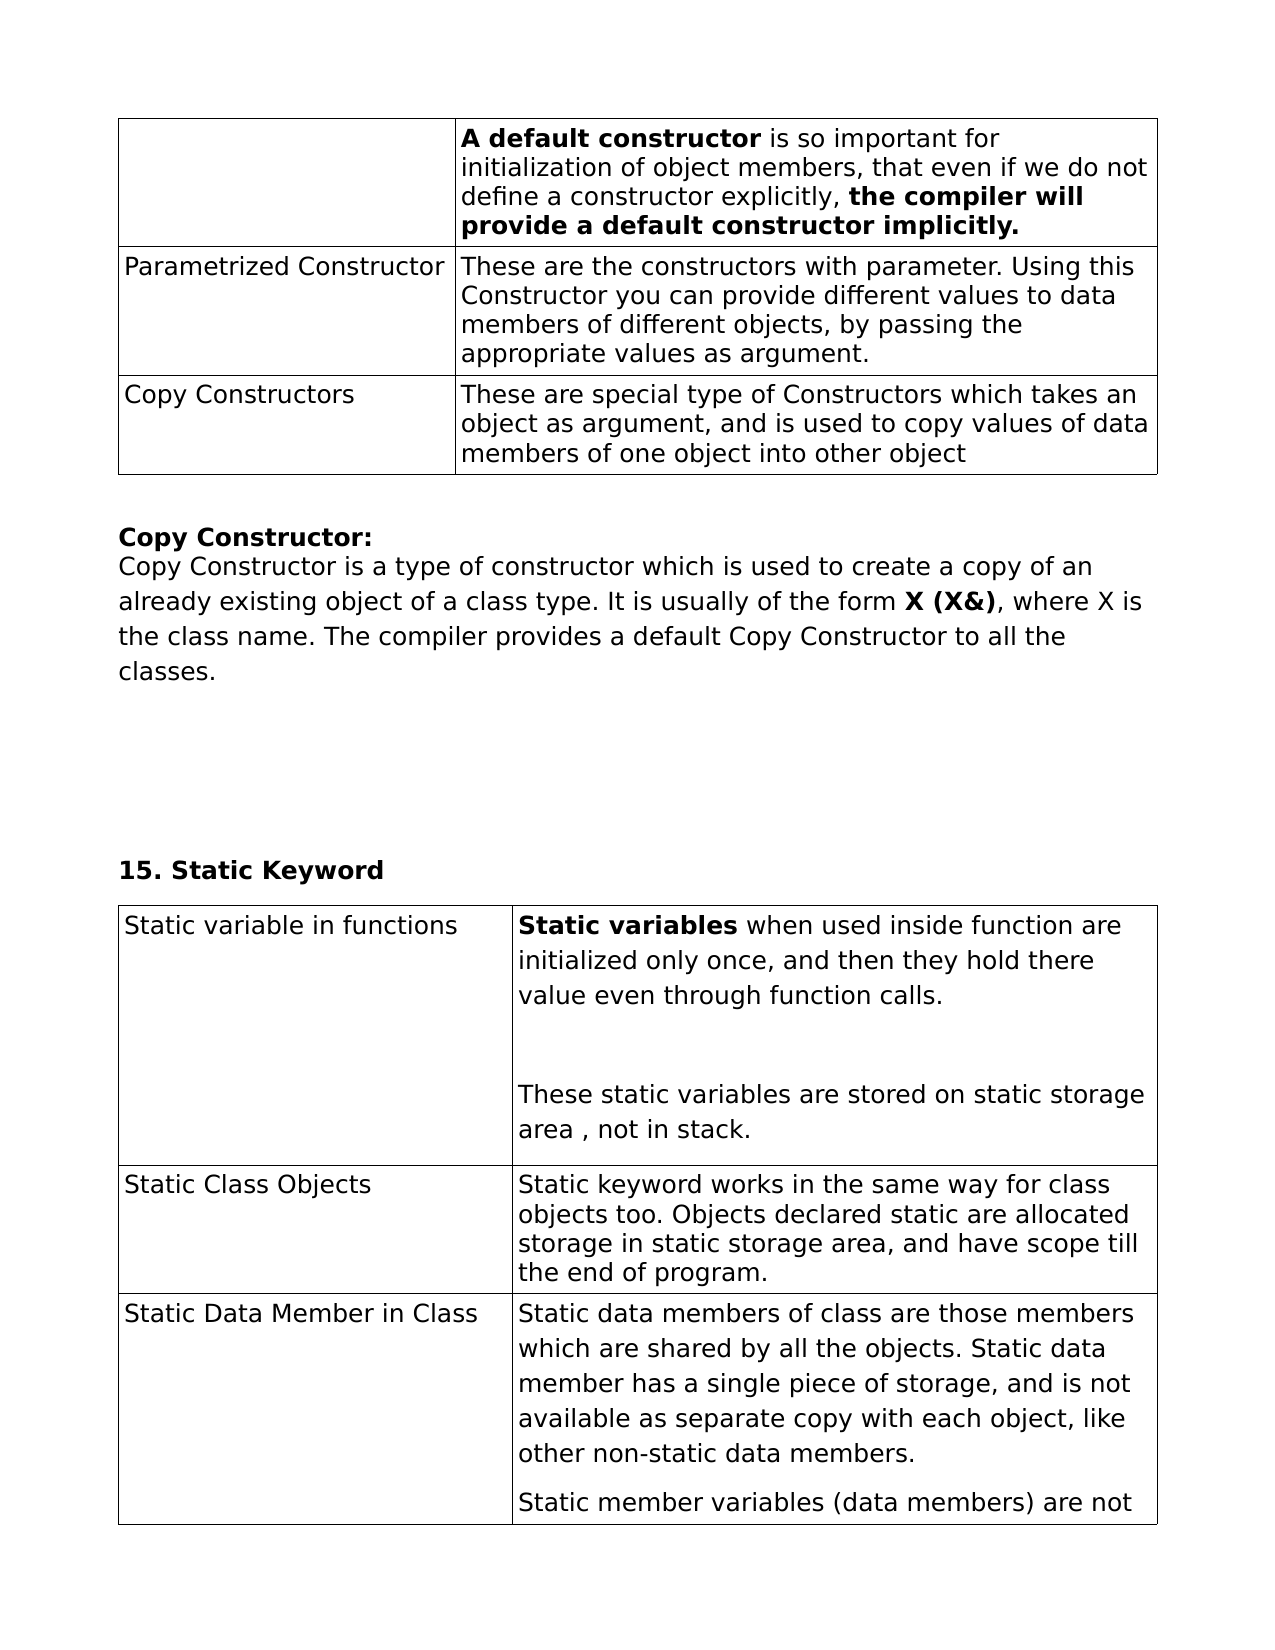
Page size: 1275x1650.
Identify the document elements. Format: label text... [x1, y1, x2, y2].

table_cell Static Class Objects [119, 1166, 512, 1293]
text 15. Static Keyword [118, 856, 1157, 885]
table_cell These are special type of Constructors which takes an object as argument, and is used to copy values of data members of one object into other object [456, 376, 1157, 474]
table_header Static variables when used inside function are initialized only once, and then they hold there value even through function calls. These static variables are stored on static storage area , not in stack. [513, 906, 1157, 1165]
table_cell Parametrized Constructor [119, 247, 455, 374]
table_cell Static Data Member in Class [119, 1294, 512, 1523]
table_header Static variable in functions [119, 906, 512, 1165]
table_header [119, 119, 455, 246]
table_header A default constructor is so important for initialization of object members, that even if we do not define a constructor explicitly, the compiler will provide a default constructor implicitly. [456, 119, 1157, 246]
text Copy Constructor: [118, 523, 1157, 552]
table_cell Static keyword works in the same way for class objects too. Objects declared static are allocated storage in static storage area, and have scope till the end of program. [513, 1166, 1157, 1293]
table_cell These are the constructors with parameter. Using this Constructor you can provide different values to data members of different objects, by passing the appropriate values as argument. [456, 247, 1157, 374]
text Copy Constructor is a type of constructor which is used to create a copy of an already existing object of a class type. It is usually of the form X (X&), where X is the class name. The compiler provides a default Copy Constructor to all the classes. [118, 552, 1157, 687]
table_cell Static data members of class are those members which are shared by all the objects. Static data member has a single piece of storage, and is not available as separate copy with each object, like other non-static data members. Static member variables (data members) are not [513, 1294, 1157, 1523]
table_cell Copy Constructors [119, 376, 455, 474]
